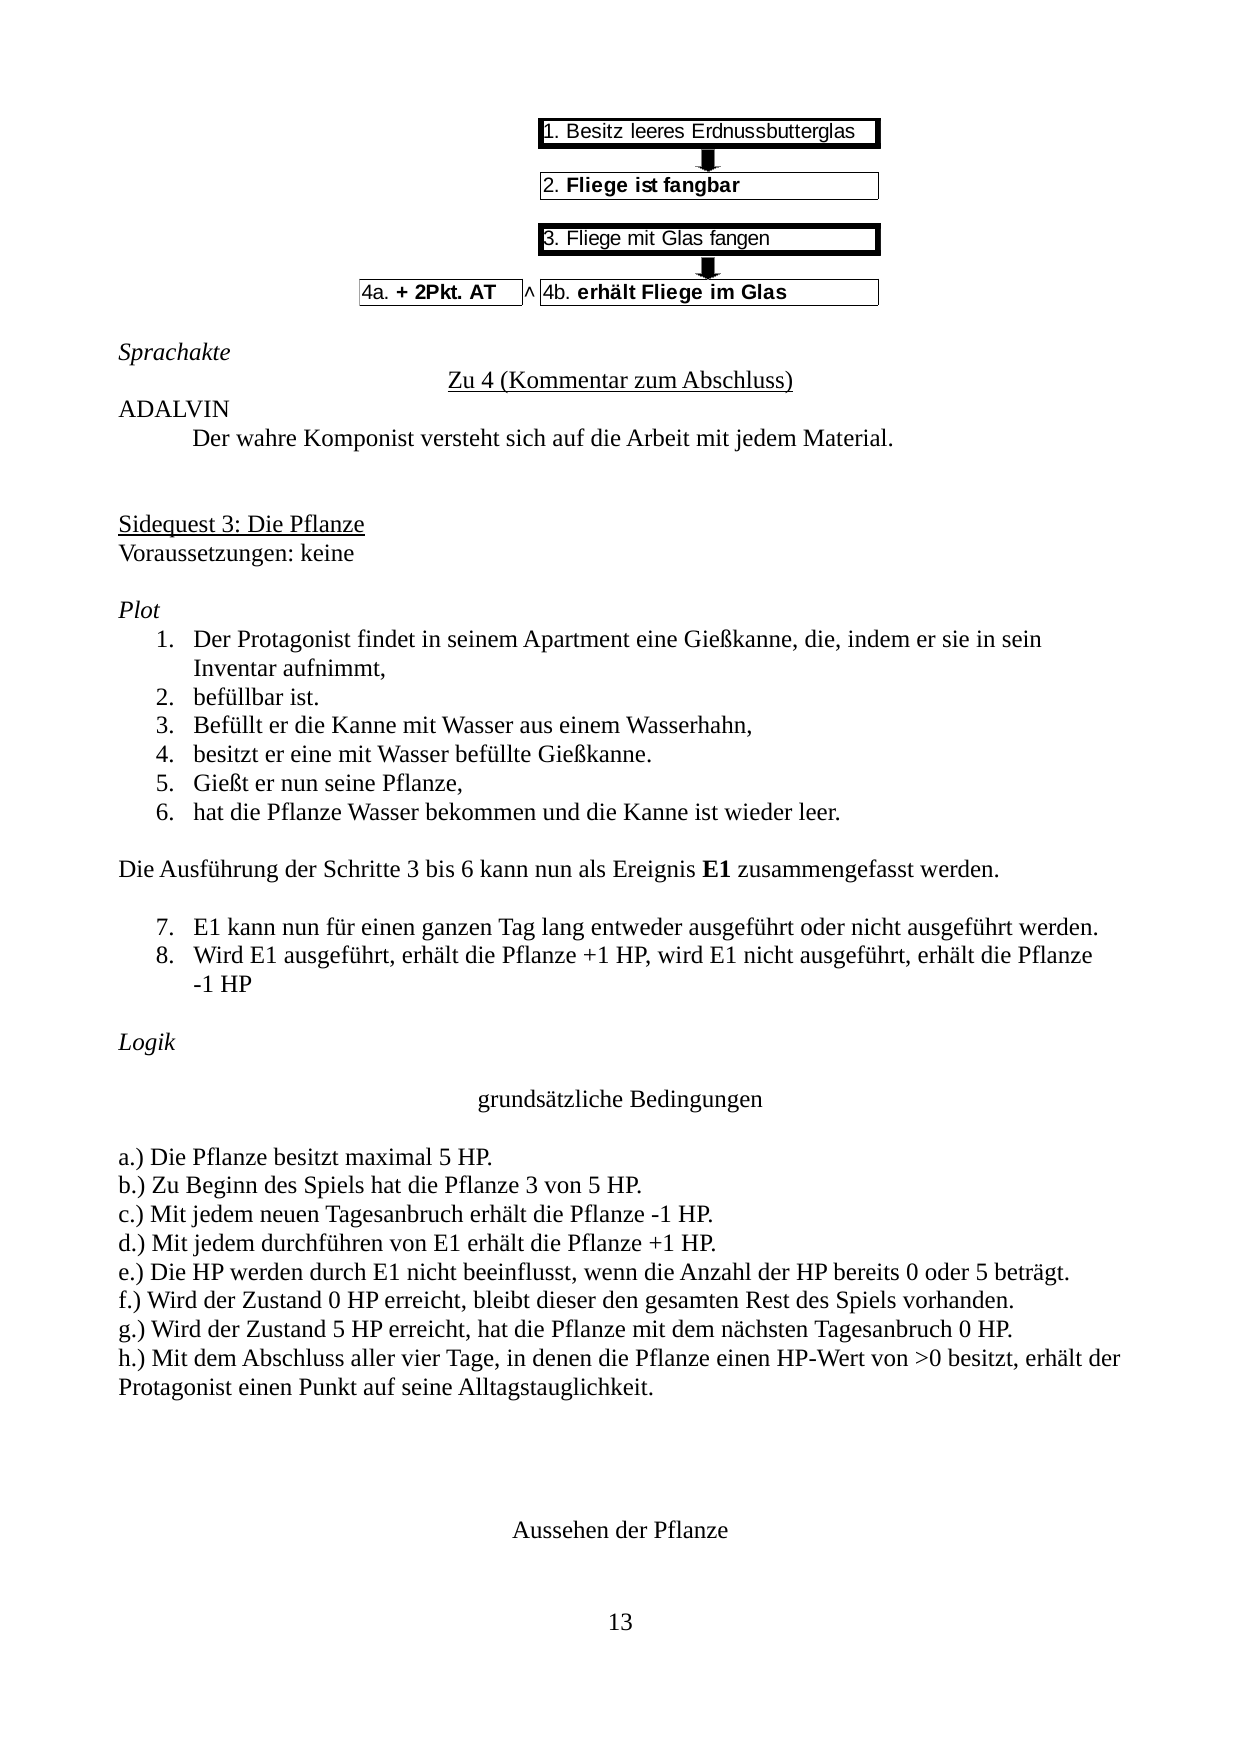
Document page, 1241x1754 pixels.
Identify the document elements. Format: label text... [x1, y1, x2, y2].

list Befüllt er die Kanne mit Wasser aus einem Wasserhahn, [156, 711, 1122, 739]
list besitzt er eine mit Wasser befüllte Gießkanne. [156, 739, 1122, 768]
text Sidequest 3: Die Pflanze [118, 509, 1122, 538]
list Gießt er nun seine Pflanze, [156, 768, 1122, 797]
list Wird E1 ausgeführt, erhält die Pflanze +1 HP, wird E1 nicht ausgeführt, erhält die Pflanze [156, 941, 1122, 969]
text Aussehen der Pflanze [118, 1516, 1122, 1544]
text a.) Die Pflanze besitzt maximal 5 HP. [118, 1142, 1122, 1171]
text Voraussetzungen: keine [118, 538, 1122, 567]
text ADALVIN [118, 394, 1122, 423]
list -1 HP [156, 969, 1122, 998]
text grundsätzliche Bedingungen [118, 1084, 1122, 1113]
text Zu 4 (Kommentar zum Abschluss) [118, 366, 1122, 394]
text f.) Wird der Zustand 0 HP erreicht, bleibt dieser den gesamten Rest des Spiels vorhanden. [118, 1286, 1122, 1314]
list E1 kann nun für einen ganzen Tag lang entweder ausgeführt oder nicht ausgeführt werden. [156, 912, 1122, 941]
text e.) Die HP werden durch E1 nicht beeinflusst, wenn die Anzahl der HP bereits 0 oder 5 beträgt. [118, 1257, 1122, 1286]
text Der wahre Komponist versteht sich auf die Arbeit mit jedem Material. [118, 423, 1122, 452]
list Der Protagonist findet in seinem Apartment eine Gießkanne, die, indem er sie in sein Inventar aufnimmt, [156, 624, 1122, 682]
text Logik [118, 1027, 1122, 1056]
text Plot [118, 596, 1122, 624]
text d.) Mit jedem durchführen von E1 erhält die Pflanze +1 HP. [118, 1228, 1122, 1257]
text Die Ausführung der Schritte 3 bis 6 kann nun als Ereignis E1 zusammengefasst werden. [118, 854, 1122, 883]
list hat die Pflanze Wasser bekommen und die Kanne ist wieder leer. [156, 797, 1122, 826]
text h.) Mit dem Abschluss aller vier Tage, in denen die Pflanze einen HP-Wert von >0 besitzt, erhält der Protagonist einen Punkt auf seine Alltagstauglichkeit. [118, 1343, 1122, 1401]
text Sprachakte [118, 337, 1122, 366]
text b.) Zu Beginn des Spiels hat die Pflanze 3 von 5 HP. [118, 1171, 1122, 1199]
text c.) Mit jedem neuen Tagesanbruch erhält die Pflanze -1 HP. [118, 1199, 1122, 1228]
list befüllbar ist. [156, 682, 1122, 711]
text g.) Wird der Zustand 5 HP erreicht, hat die Pflanze mit dem nächsten Tagesanbruch 0 HP. [118, 1314, 1122, 1343]
